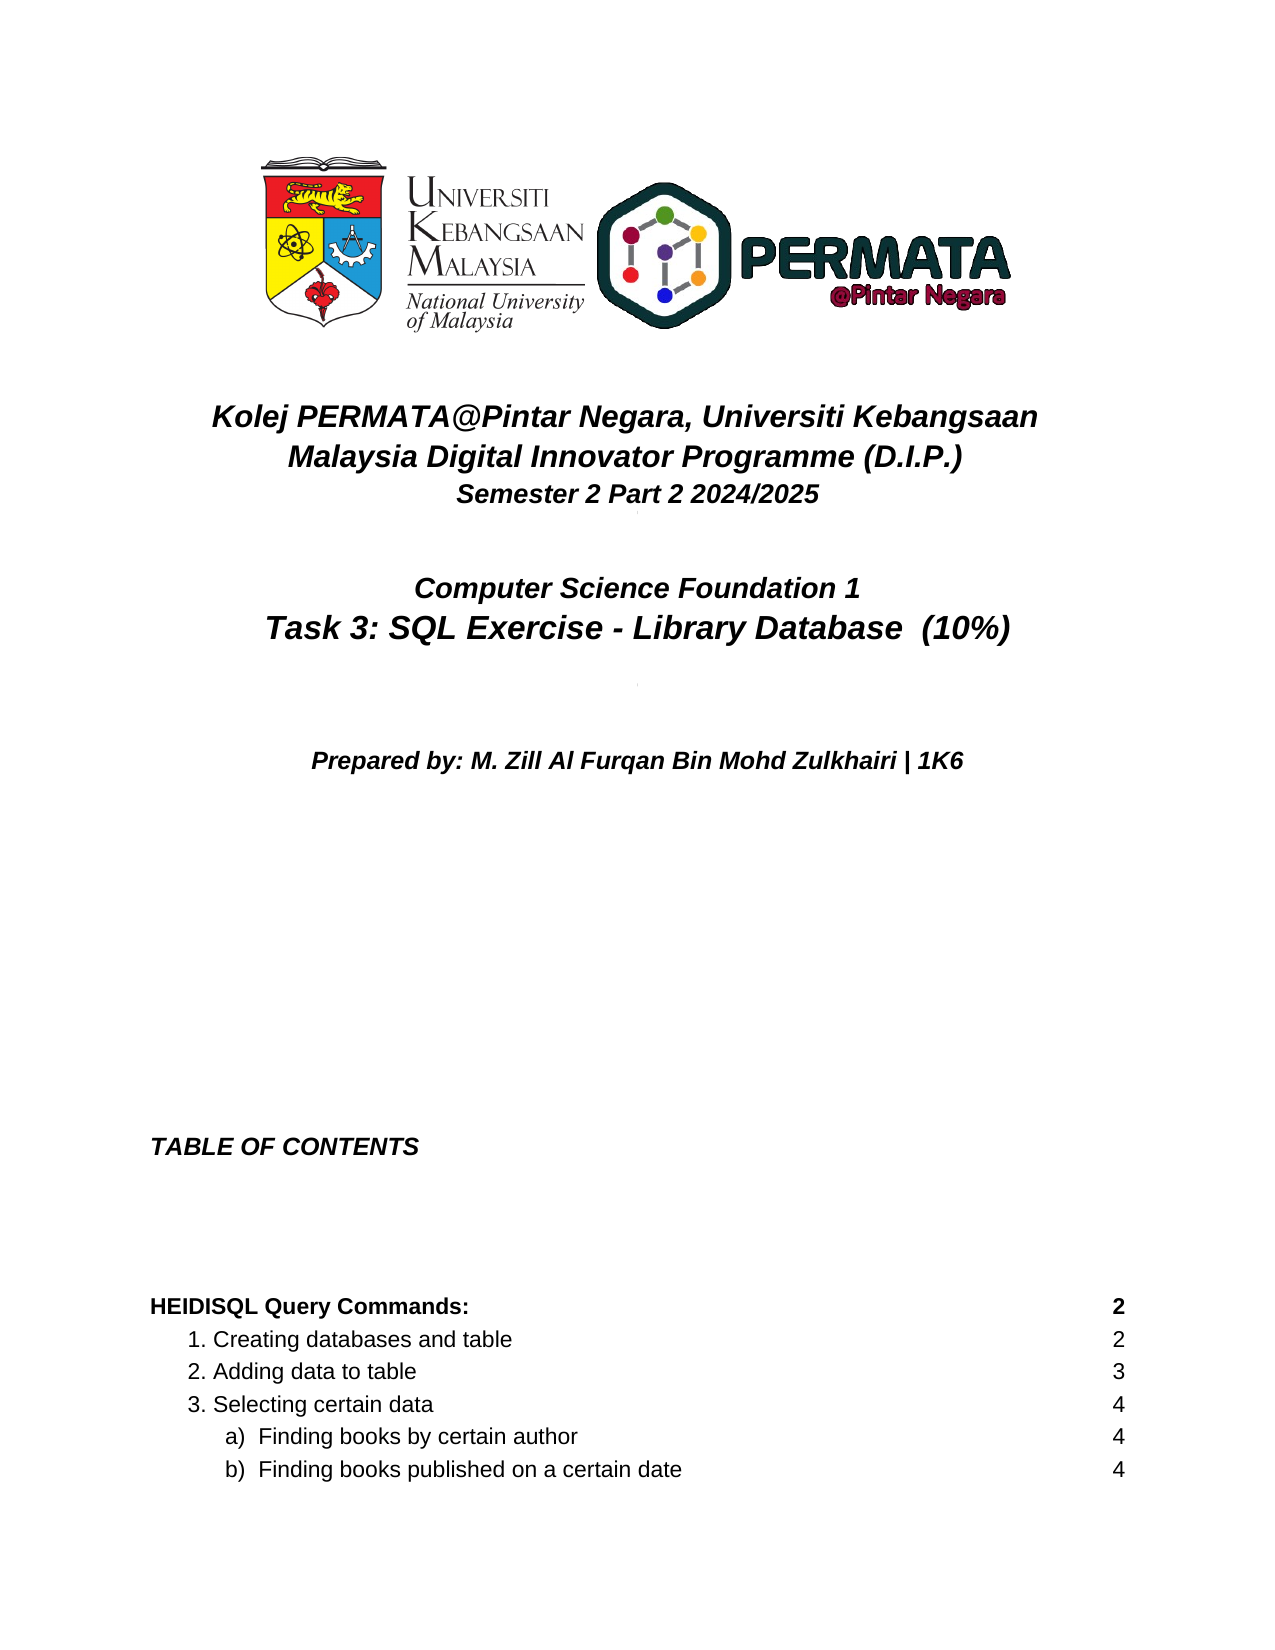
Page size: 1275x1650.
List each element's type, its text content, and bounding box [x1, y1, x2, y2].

text Prepared by: M. Zill Al Furqan Bin Mohd Zulkhairi | 1K6 [150, 746, 1125, 775]
text 3. Selecting certain data 4 [187, 1391, 1125, 1417]
text a) Finding books by certain author 4 [225, 1423, 1125, 1450]
text HEIDISQL Query Commands: 2 [150, 1293, 1125, 1319]
text b) Finding books published on a certain date 4 [225, 1456, 1125, 1482]
text Task 3: SQL Exercise - Library Database (10%) [150, 608, 1125, 647]
text 1. Creating databases and table 2 [187, 1326, 1125, 1352]
text Computer Science Foundation 1 [150, 571, 1125, 604]
text 2. Adding data to table 3 [187, 1358, 1125, 1384]
text Kolej PERMATA@Pintar Negara, Universiti Kebangsaan Malaysia Digital Innovator Programme (D.I.P.) [150, 398, 1101, 474]
picture [258, 150, 1023, 334]
text TABLE OF CONTENTS [150, 1132, 1125, 1161]
text Semester 2 Part 2 2024/2025 [150, 478, 1125, 510]
